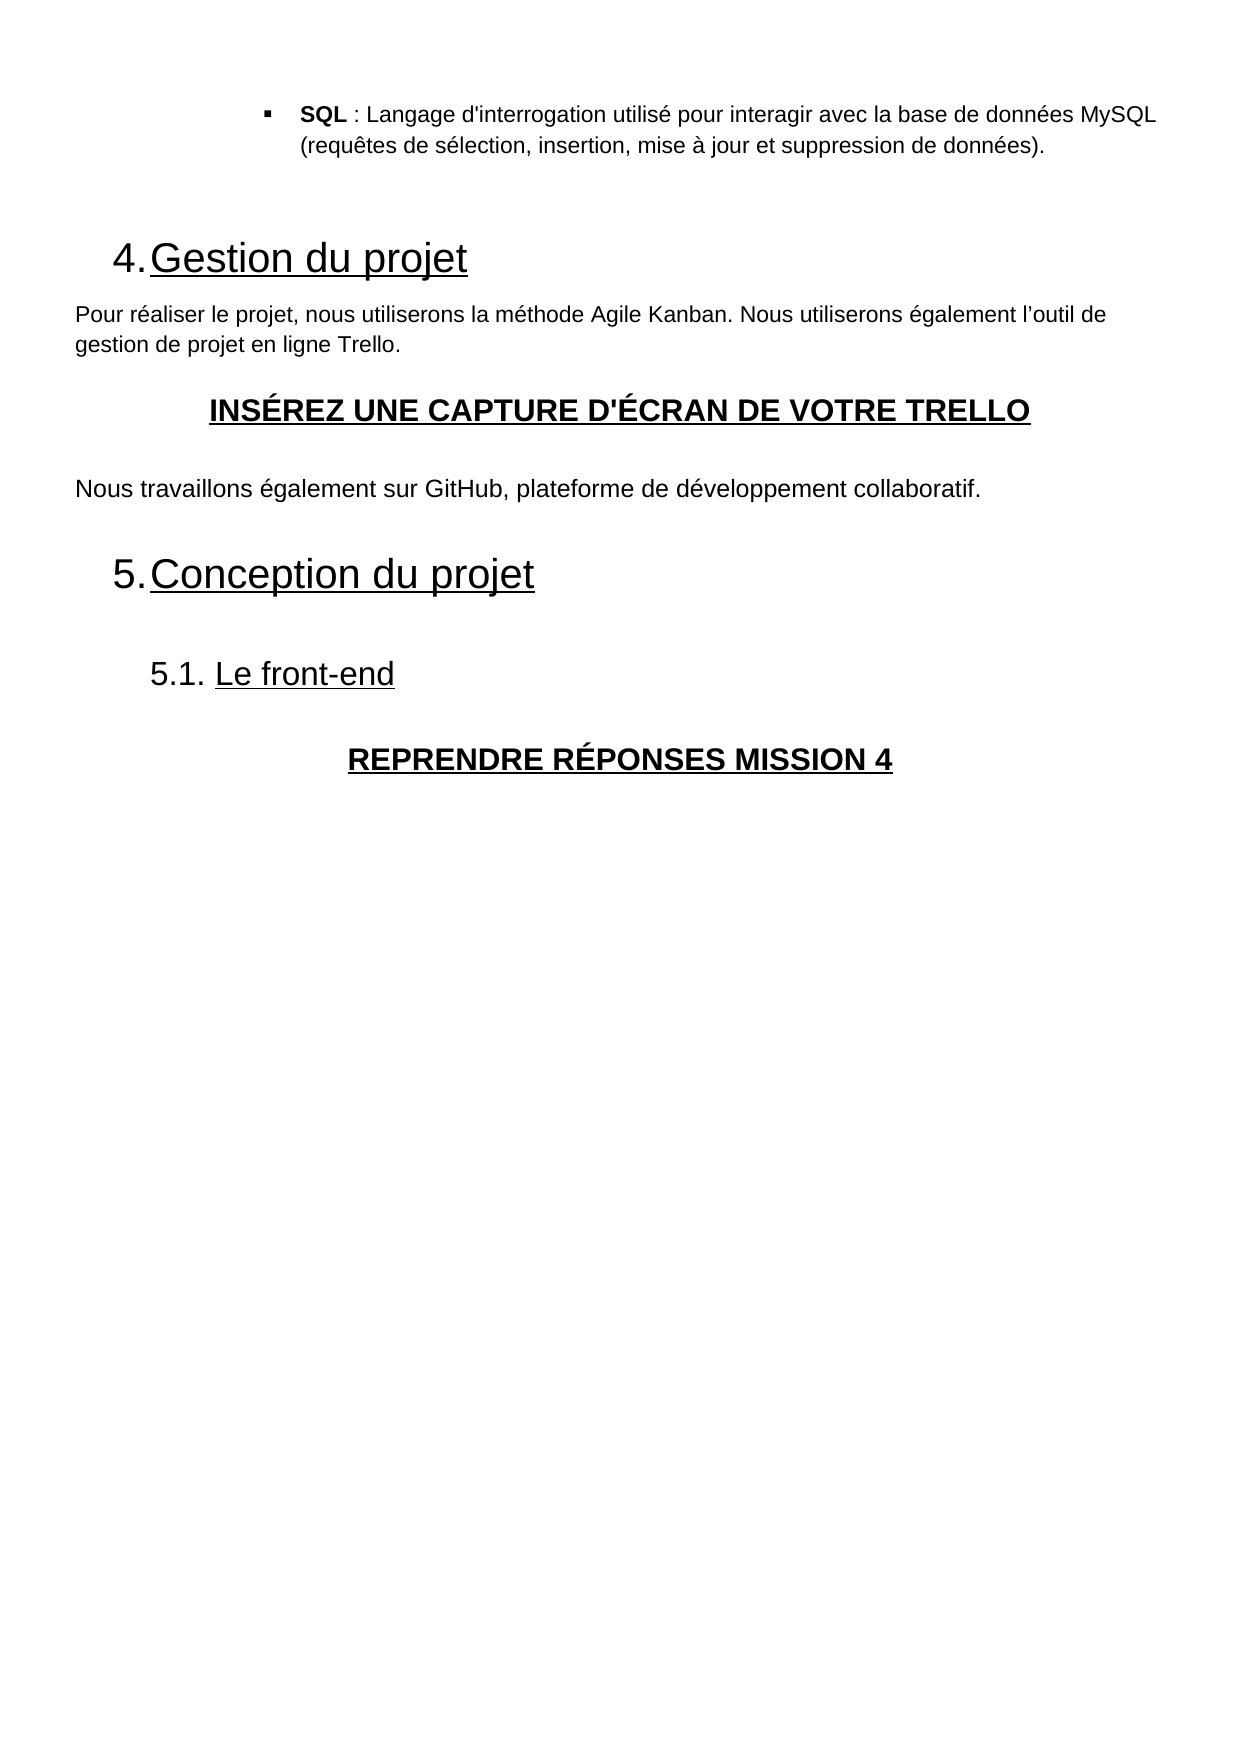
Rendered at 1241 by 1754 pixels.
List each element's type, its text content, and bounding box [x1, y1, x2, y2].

list Gestion du projet [112, 234, 1165, 282]
text INSÉREZ UNE CAPTURE D'ÉCRAN DE VOTRE TRELLO [75, 392, 1165, 428]
subtitle 5.1. Le front-end [150, 654, 1165, 693]
text REPRENDRE RÉPONSES MISSION 4 [75, 741, 1165, 777]
text Nous travaillons également sur GitHub, plateforme de développement collaboratif. [75, 474, 1165, 503]
list Conception du projet [112, 549, 1165, 597]
text Pour réaliser le projet, nous utiliserons la méthode Agile Kanban. Nous utiliserons également l’outil de gestion de projet en ligne Trello. [75, 301, 1165, 358]
list SQL : Langage d'interrogation utilisé pour interagir avec la base de données MySQL (requêtes de sélection, insertion, mise à jour et suppression de données). [262, 101, 1165, 158]
